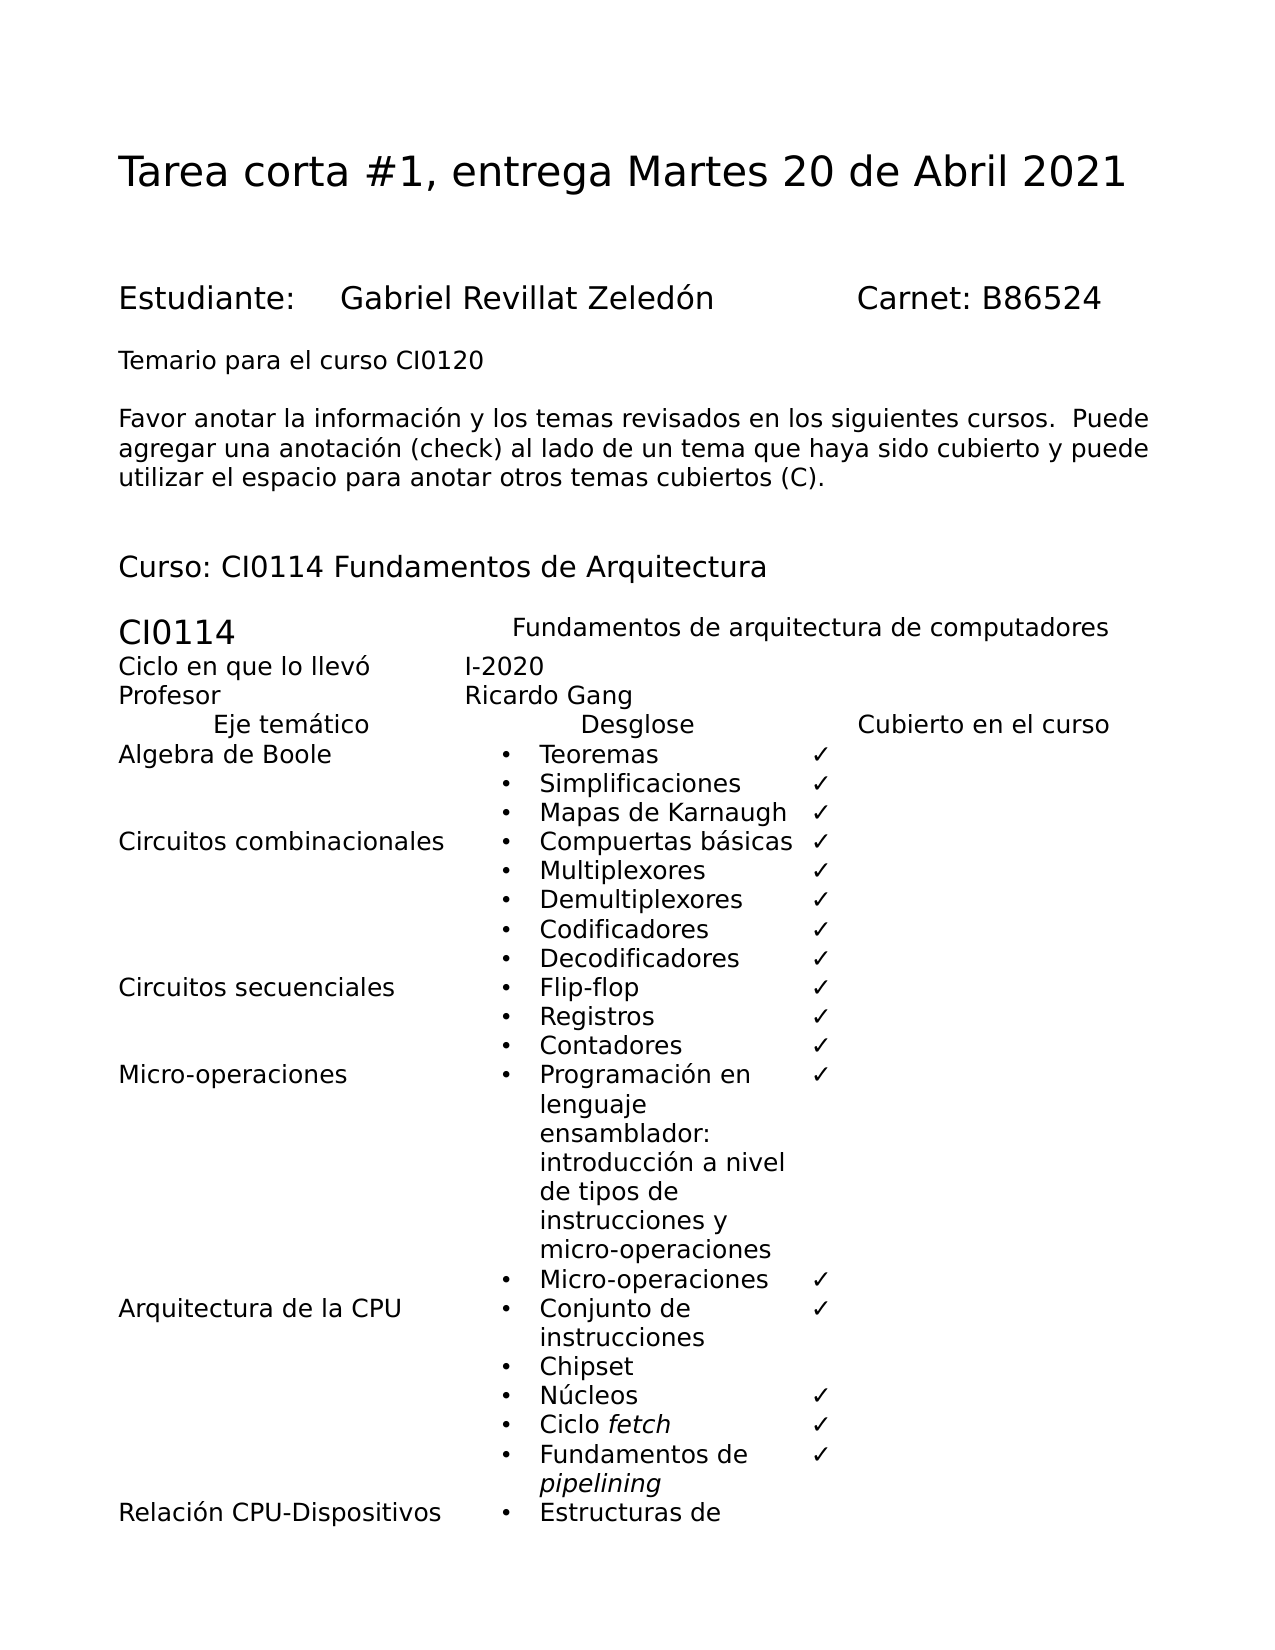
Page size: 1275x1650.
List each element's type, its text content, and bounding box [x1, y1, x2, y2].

table_cell Desglose [464, 711, 811, 740]
table_cell Micro-operaciones [118, 1061, 464, 1294]
table_cell Cubierto en el curso [811, 711, 1157, 740]
table_cell Circuitos combinacionales [118, 828, 464, 973]
table_cell I-2020 [464, 653, 1157, 682]
text Estudiante: Gabriel Revillat Zeledón Carnet: B86524 [118, 281, 1157, 317]
text Curso: CI0114 Fundamentos de Arquitectura [118, 550, 1157, 584]
text Temario para el curso CI0120 [118, 346, 1157, 375]
text Favor anotar la información y los temas revisados en los siguientes cursos. Puede agregar una anotación (check) al lado de un tema que haya sido cubierto y puede utilizar el espacio para anotar otros temas cubiertos (C). [118, 404, 1157, 492]
table_cell Circuitos secuenciales [118, 973, 464, 1061]
table_cell [811, 1498, 1157, 1527]
table_cell Teoremas Simplificaciones Mapas de Karnaugh [464, 740, 811, 827]
table_cell Flip-flop Registros Contadores [464, 973, 811, 1061]
table_cell ✓ ✓ ✓ [811, 973, 1157, 1061]
table_cell ✓ ✓ [811, 1061, 1157, 1294]
table_cell Ciclo en que lo llevó [118, 653, 464, 682]
table_cell ✓ ✓ ✓ ✓ ✓ [811, 828, 1157, 973]
table_cell ✓ ✓ ✓ [811, 740, 1157, 827]
table_cell Arquitectura de la CPU [118, 1294, 464, 1498]
text Tarea corta #1, entrega Martes 20 de Abril 2021 [118, 147, 1157, 196]
table_cell Relación CPU-Dispositivos [118, 1498, 464, 1527]
table_cell Compuertas básicas Multiplexores Demultiplexores Codificadores Decodificadores [464, 828, 811, 973]
table_cell Ricardo Gang [464, 682, 1157, 711]
table_cell Estructuras de dispositivos periféricos Integración CPU-dispositivos Interrupciones (a nivel de hardware, controlador) Arquitectura del sistema de vídeo (GPU) [464, 1498, 811, 1527]
table_header Fundamentos de arquitectura de computadores [464, 614, 1157, 652]
table_cell ✓ ✓ ✓ ✓ [811, 1294, 1157, 1498]
table_cell Programación en lenguaje ensamblador: introducción a nivel de tipos de instrucciones y micro-operaciones Micro-operaciones [464, 1061, 811, 1294]
table_header CI0114 [118, 614, 464, 652]
table_cell Profesor [118, 682, 464, 711]
table_cell Eje temático [118, 711, 464, 740]
table_cell Algebra de Boole [118, 740, 464, 827]
table_cell Conjunto de instrucciones Chipset Núcleos Ciclo fetch Fundamentos de pipelining [464, 1294, 811, 1498]
